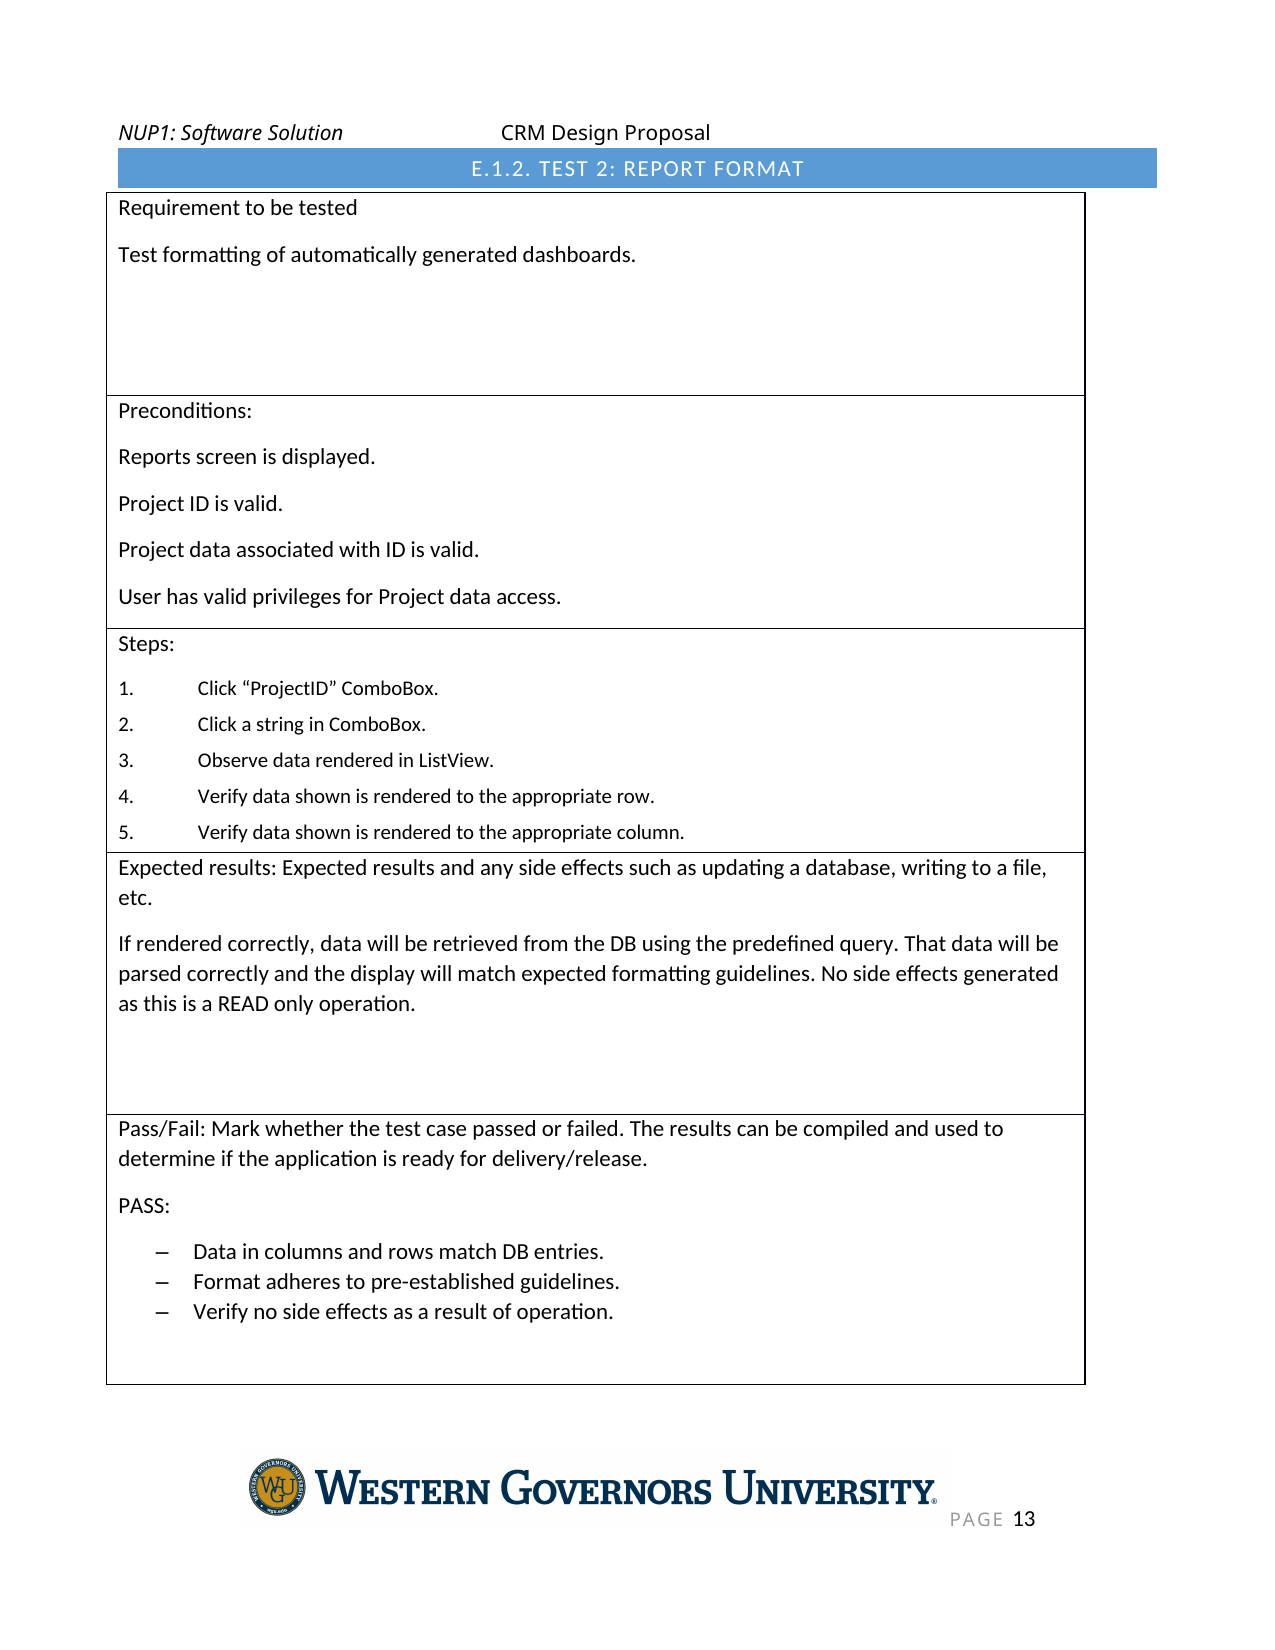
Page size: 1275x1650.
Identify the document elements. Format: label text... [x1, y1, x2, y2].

table_cell Pass/Fail: Mark whether the test case passed or failed. The results can be compiled and used to determine if the application is ready for delivery/release. PASS: Data in columns and rows match DB entries. Format adheres to pre-established guidelines. Verify no side effects as a result of operation. [107, 1115, 1084, 1384]
table_cell Preconditions: Reports screen is displayed. Project ID is valid. Project data associated with ID is valid. User has valid privileges for Project data access. [107, 396, 1084, 628]
table_cell Expected results: Expected results and any side effects such as updating a database, writing to a file, etc. If rendered correctly, data will be retrieved from the DB using the predefined query. That data will be parsed correctly and the display will match expected formatting guidelines. No side effects generated as this is a READ only operation. [107, 853, 1084, 1113]
table_header Requirement to be tested Test formatting of automatically generated dashboards. [107, 193, 1084, 395]
picture [239, 1447, 950, 1527]
table_cell Steps: Click “ProjectID” ComboBox. Click a string in ComboBox. Observe data rendered in ListView. Verify data shown is rendered to the appropriate row. Verify data shown is rendered to the appropriate column. [107, 629, 1084, 852]
subtitle E.1.2. Test 2: Report format [124, 154, 1151, 182]
